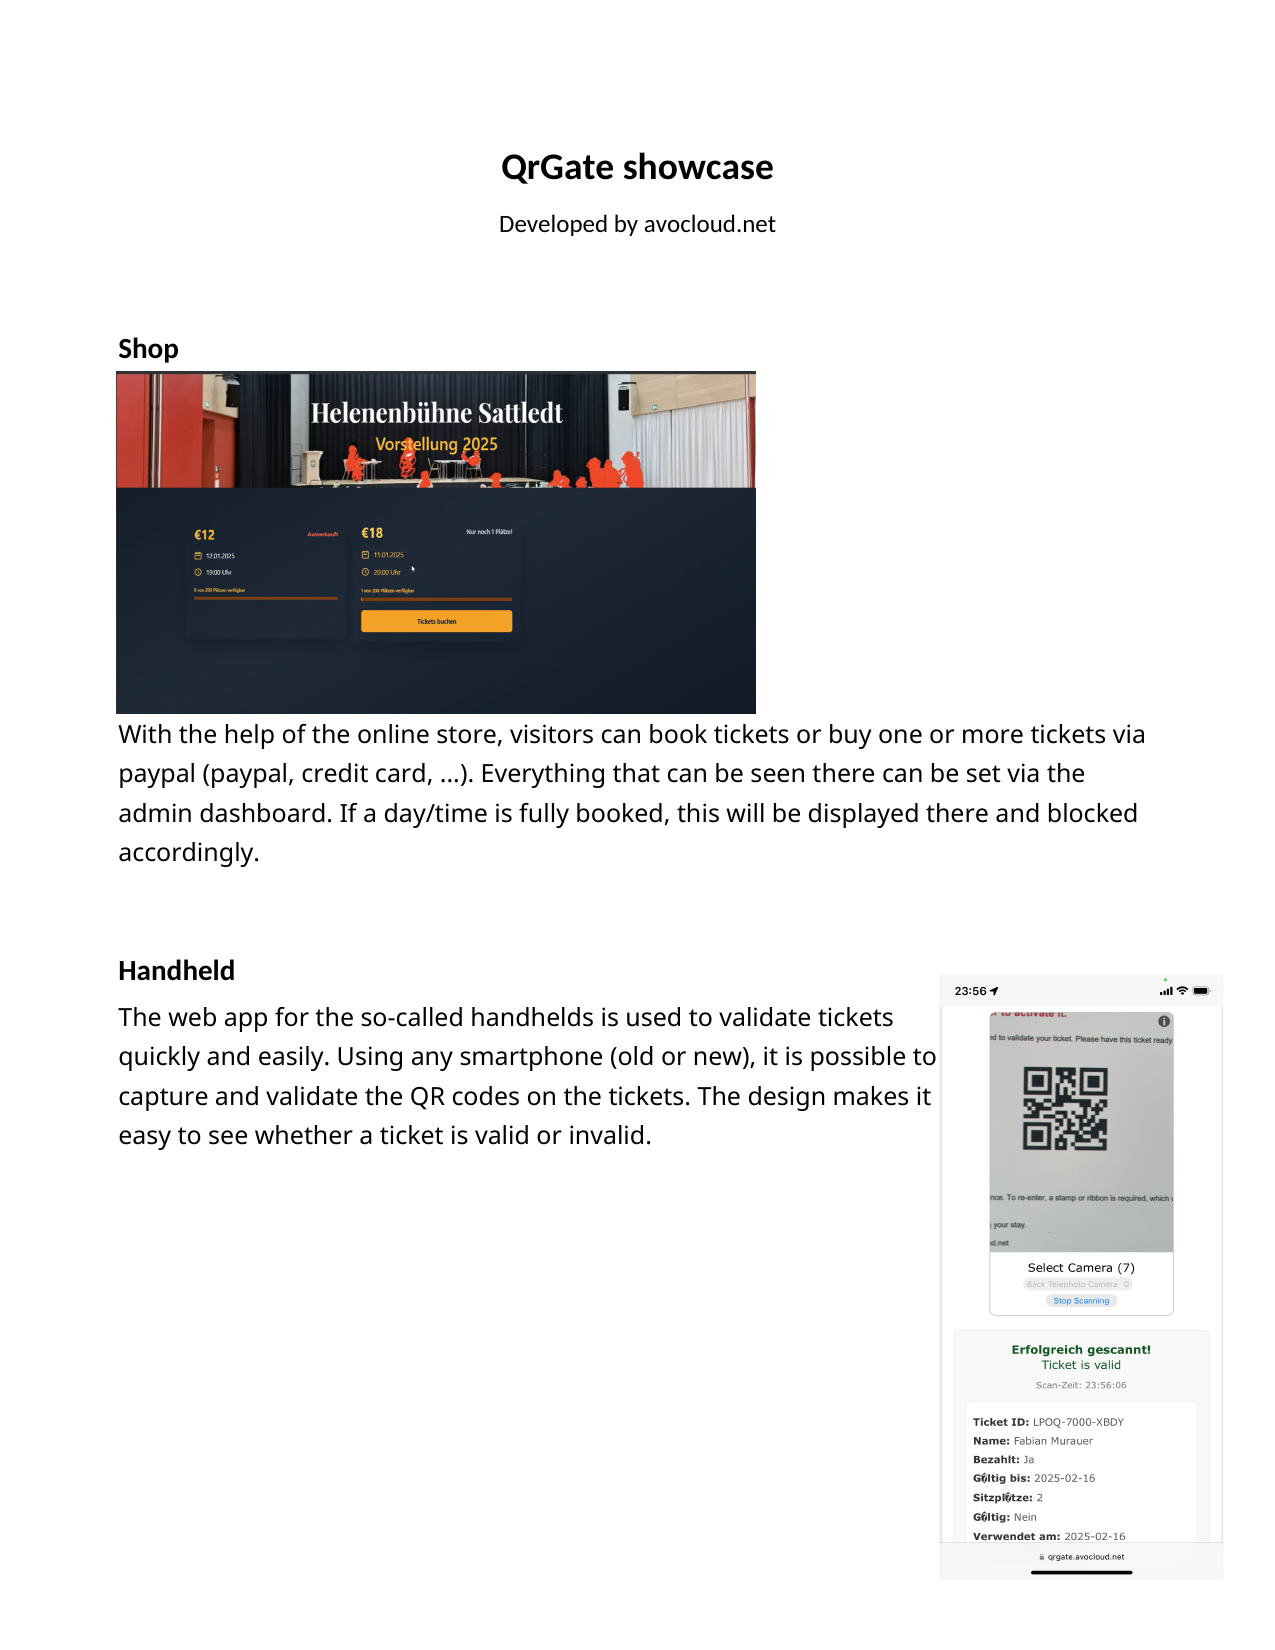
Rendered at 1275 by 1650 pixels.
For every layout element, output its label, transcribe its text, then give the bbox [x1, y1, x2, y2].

subtitle Shop [118, 330, 1157, 365]
subtitle Handheld [118, 952, 1157, 987]
picture [939, 974, 1224, 1580]
subtitle QrGate showcase [118, 143, 1157, 189]
subtitle Developed by avocloud.net [118, 208, 1157, 238]
text With the help of the online store, visitors can book tickets or buy one or more tickets via paypal (paypal, credit card, ...). Everything that can be seen there can be set via the admin dashboard. If a day/time is fully booked, this will be displayed there and blocked accordingly. [118, 717, 1157, 868]
picture [116, 371, 756, 714]
text The web app for the so-called handhelds is used to validate tickets quickly and easily. Using any smartphone (old or new), it is possible to capture and validate the QR codes on the tickets. The design makes it easy to see whether a ticket is valid or invalid. [118, 1000, 939, 1151]
